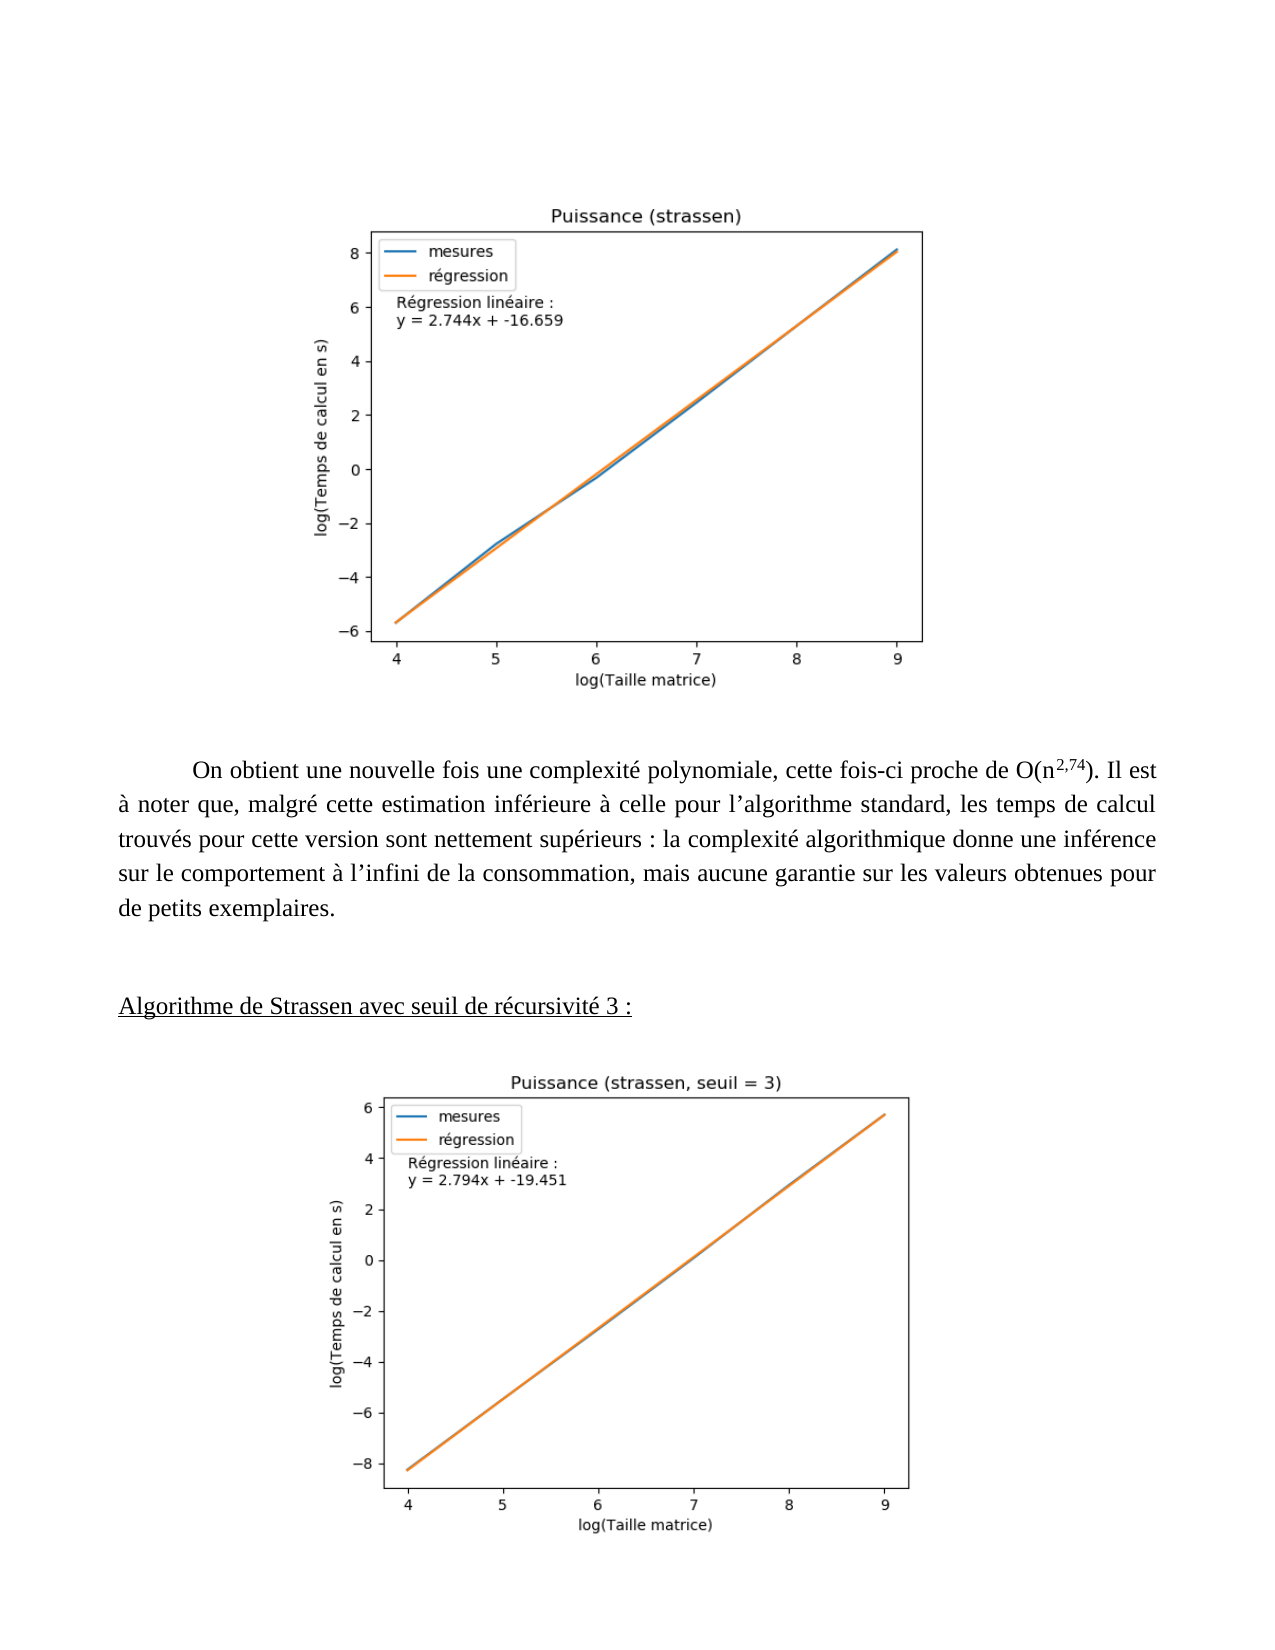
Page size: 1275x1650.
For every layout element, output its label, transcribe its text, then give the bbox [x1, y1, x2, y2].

text Algorithme de Strassen avec seuil de récursivité 3 : [118, 991, 1157, 1019]
text On obtient une nouvelle fois une complexité polynomiale, cette fois-ci proche de O(n2,74). Il est à noter que, malgré cette estimation inférieure à celle pour l’algorithme standard, les temps de calcul trouvés pour cette version sont nettement supérieurs : la complexité algorithmique donne une inférence sur le comportement à l’infini de la consommation, mais aucune garantie sur les valeurs obtenues pour de petits exemplaires. [118, 755, 1157, 921]
